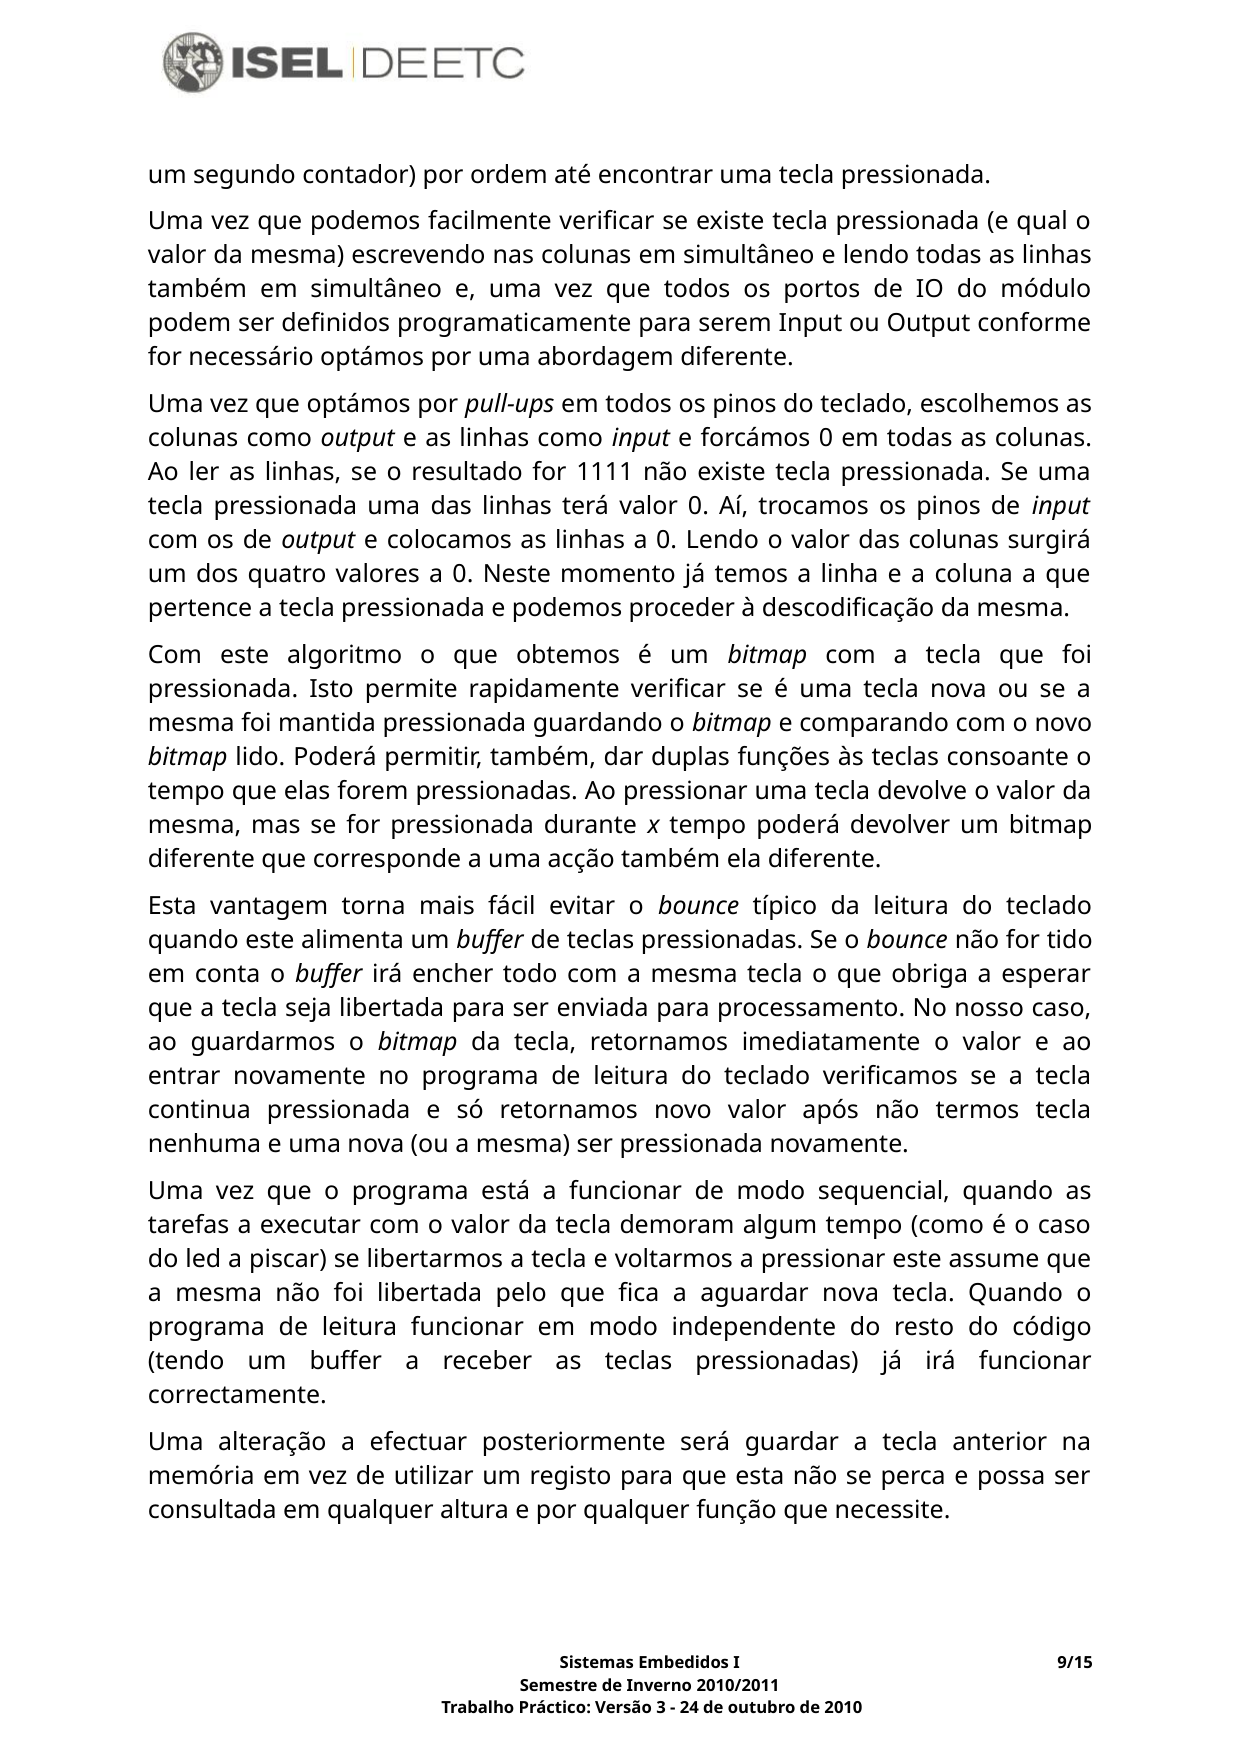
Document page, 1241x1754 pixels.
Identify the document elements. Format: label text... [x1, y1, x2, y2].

text um segundo contador) por ordem até encontrar uma tecla pressionada. [148, 156, 1093, 190]
text Uma vez que o programa está a funcionar de modo sequencial, quando as tarefas a executar com o valor da tecla demoram algum tempo (como é o caso do led a piscar) se libertarmos a tecla e voltarmos a pressionar este assume que a mesma não foi libertada pelo que fica a aguardar nova tecla. Quando o programa de leitura funcionar em modo independente do resto do código (tendo um buffer a receber as teclas pressionadas) já irá funcionar correctamente. [148, 1172, 1093, 1411]
text Esta vantagem torna mais fácil evitar o bounce típico da leitura do teclado quando este alimenta um buffer de teclas pressionadas. Se o bounce não for tido em conta o buffer irá encher todo com a mesma tecla o que obriga a esperar que a tecla seja libertada para ser enviada para processamento. No nosso caso, ao guardarmos o bitmap da tecla, retornamos imediatamente o valor e ao entrar novamente no programa de leitura do teclado verificamos se a tecla continua pressionada e só retornamos novo valor após não termos tecla nenhuma e uma nova (ou a mesma) ser pressionada novamente. [148, 887, 1093, 1160]
text Uma vez que podemos facilmente verificar se existe tecla pressionada (e qual o valor da mesma) escrevendo nas colunas em simultâneo e lendo todas as linhas também em simultâneo e, uma vez que todos os portos de IO do módulo podem ser definidos programaticamente para serem Input ou Output conforme for necessário optámos por uma abordagem diferente. [148, 203, 1093, 373]
text Uma vez que optámos por pull-ups em todos os pinos do teclado, escolhemos as colunas como output e as linhas como input e forcámos 0 em todas as colunas. Ao ler as linhas, se o resultado for 1111 não existe tecla pressionada. Se uma tecla pressionada uma das linhas terá valor 0. Aí, trocamos os pinos de input com os de output e colocamos as linhas a 0. Lendo o valor das colunas surgirá um dos quatro valores a 0. Neste momento já temos a linha e a coluna a que pertence a tecla pressionada e podemos proceder à descodificação da mesma. [148, 386, 1093, 624]
text Com este algoritmo o que obtemos é um bitmap com a tecla que foi pressionada. Isto permite rapidamente verificar se é uma tecla nova ou se a mesma foi mantida pressionada guardando o bitmap e comparando com o novo bitmap lido. Poderá permitir, também, dar duplas funções às teclas consoante o tempo que elas forem pressionadas. Ao pressionar uma tecla devolve o valor da mesma, mas se for pressionada durante x tempo poderá devolver um bitmap diferente que corresponde a uma acção também ela diferente. [148, 637, 1093, 875]
text Uma alteração a efectuar posteriormente será guardar a tecla anterior na memória em vez de utilizar um registo para que esta não se perca e possa ser consultada em qualquer altura e por qualquer função que necessite. [148, 1423, 1093, 1526]
picture [153, 17, 555, 118]
